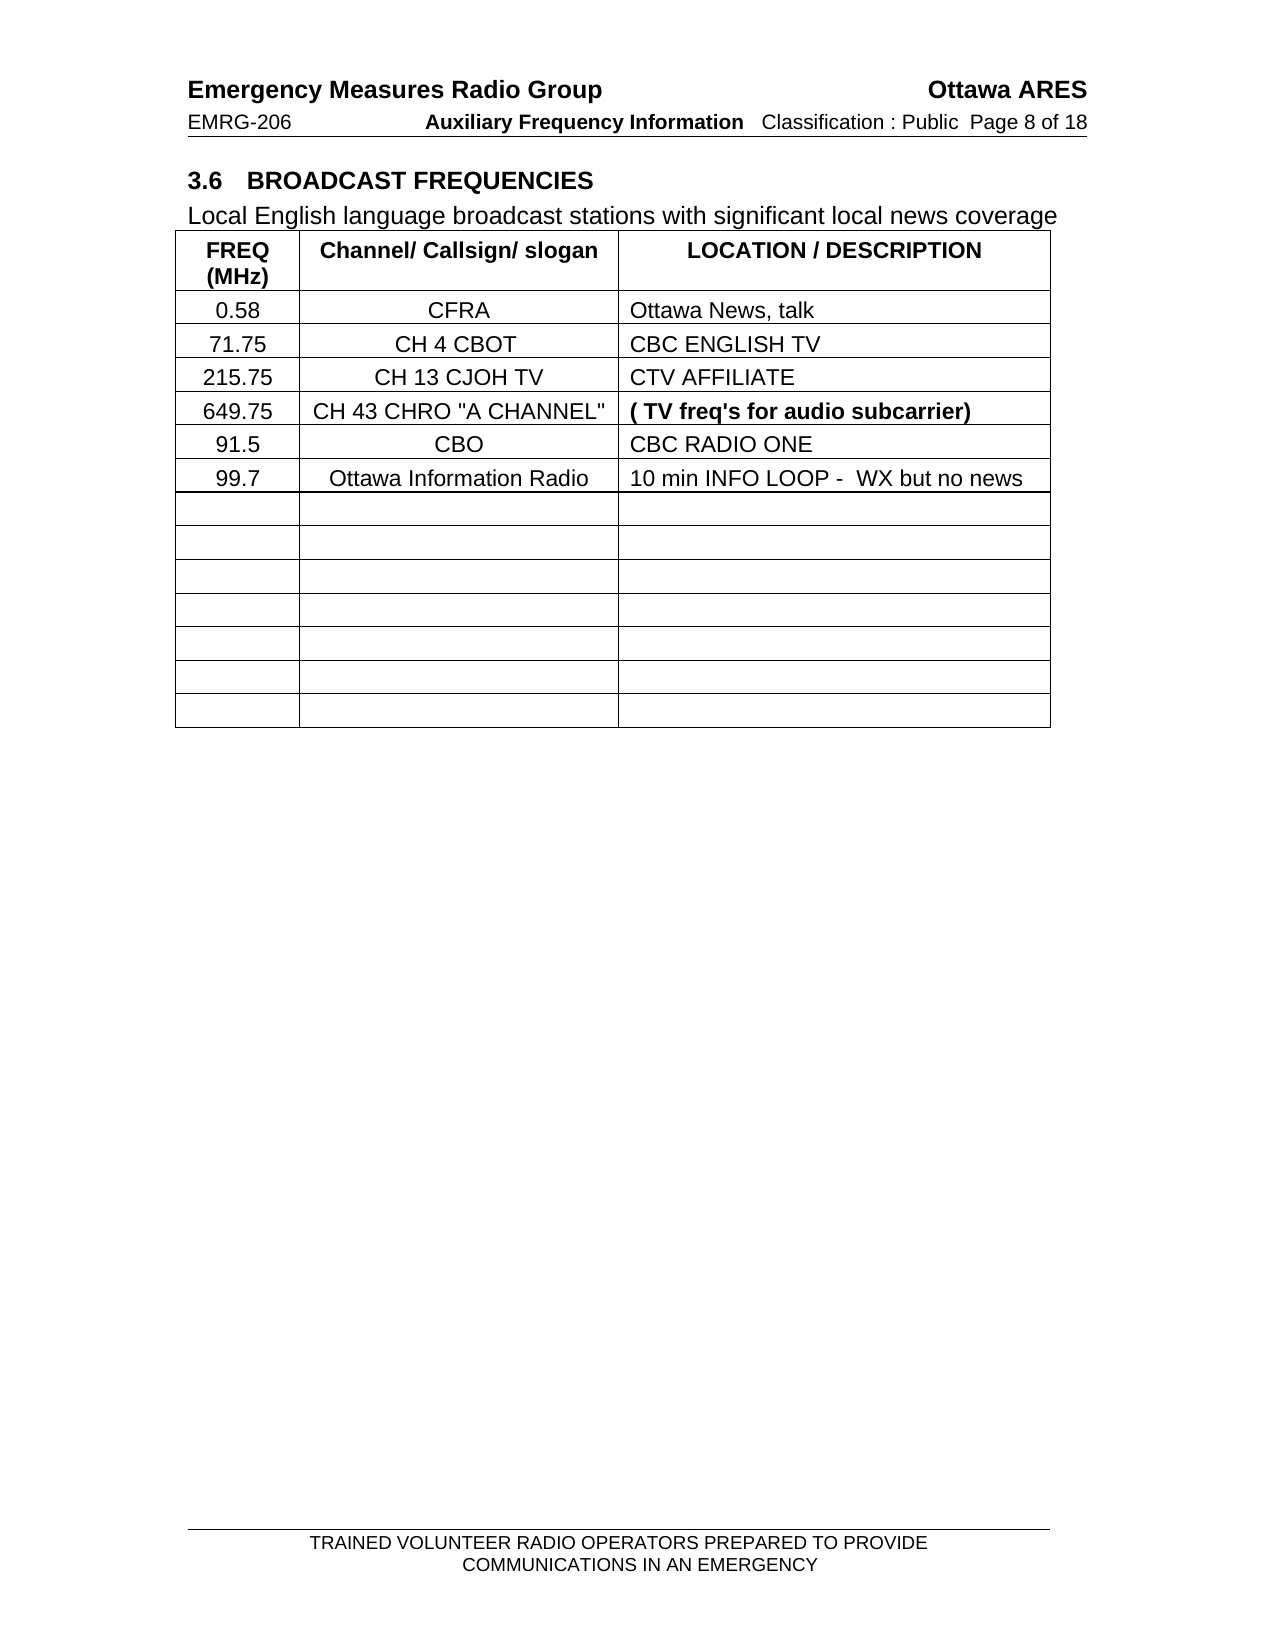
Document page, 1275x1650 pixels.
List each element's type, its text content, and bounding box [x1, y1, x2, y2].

table_cell Ottawa Information Radio [300, 459, 618, 491]
table_cell 71.75 [176, 324, 299, 357]
table_cell CH 43 CHRO "A CHANNEL" [300, 392, 618, 424]
table_cell ( TV freq's for audio subcarrier) [619, 392, 1050, 424]
table_header Channel/ Callsign/ slogan [300, 231, 618, 289]
table_cell [619, 560, 1050, 592]
table_cell [619, 627, 1050, 660]
table_cell CTV AFFILIATE [619, 358, 1050, 391]
text Local English language broadcast stations with significant local news coverage [187, 201, 1087, 229]
table_cell CBC RADIO ONE [619, 425, 1050, 458]
table_cell [619, 493, 1050, 525]
table_cell CFRA [300, 291, 618, 323]
table_cell 0.58 [176, 291, 299, 323]
table_cell [176, 594, 299, 626]
table_cell CBO [300, 425, 618, 458]
table_cell [176, 526, 299, 559]
table_cell [176, 627, 299, 660]
table_cell [176, 694, 299, 727]
table_cell [176, 661, 299, 693]
table_cell 99.7 [176, 459, 299, 491]
table_cell [176, 560, 299, 592]
table_cell [300, 661, 618, 693]
table_cell [300, 560, 618, 592]
table_header FREQ (MHz) [176, 231, 299, 289]
table_cell [176, 493, 299, 525]
table_cell [300, 526, 618, 559]
table_cell 91.5 [176, 425, 299, 458]
table_cell Ottawa News, talk [619, 291, 1050, 323]
table_cell [300, 694, 618, 727]
table_cell [619, 526, 1050, 559]
table_cell [300, 627, 618, 660]
table_cell CH 4 CBOT [300, 324, 618, 357]
table_cell 10 min INFO LOOP - WX but no news [619, 459, 1050, 491]
table_cell 215.75 [176, 358, 299, 391]
table_cell [619, 694, 1050, 727]
table_cell [619, 661, 1050, 693]
table_cell [300, 493, 618, 525]
table_cell 649.75 [176, 392, 299, 424]
table_cell CBC ENGLISH TV [619, 324, 1050, 357]
subtitle BROADCAST FREQUENCIES [187, 166, 1087, 194]
table_cell [300, 594, 618, 626]
table_cell CH 13 CJOH TV [300, 358, 618, 391]
table_header LOCATION / DESCRIPTION [619, 231, 1050, 289]
table_cell [619, 594, 1050, 626]
